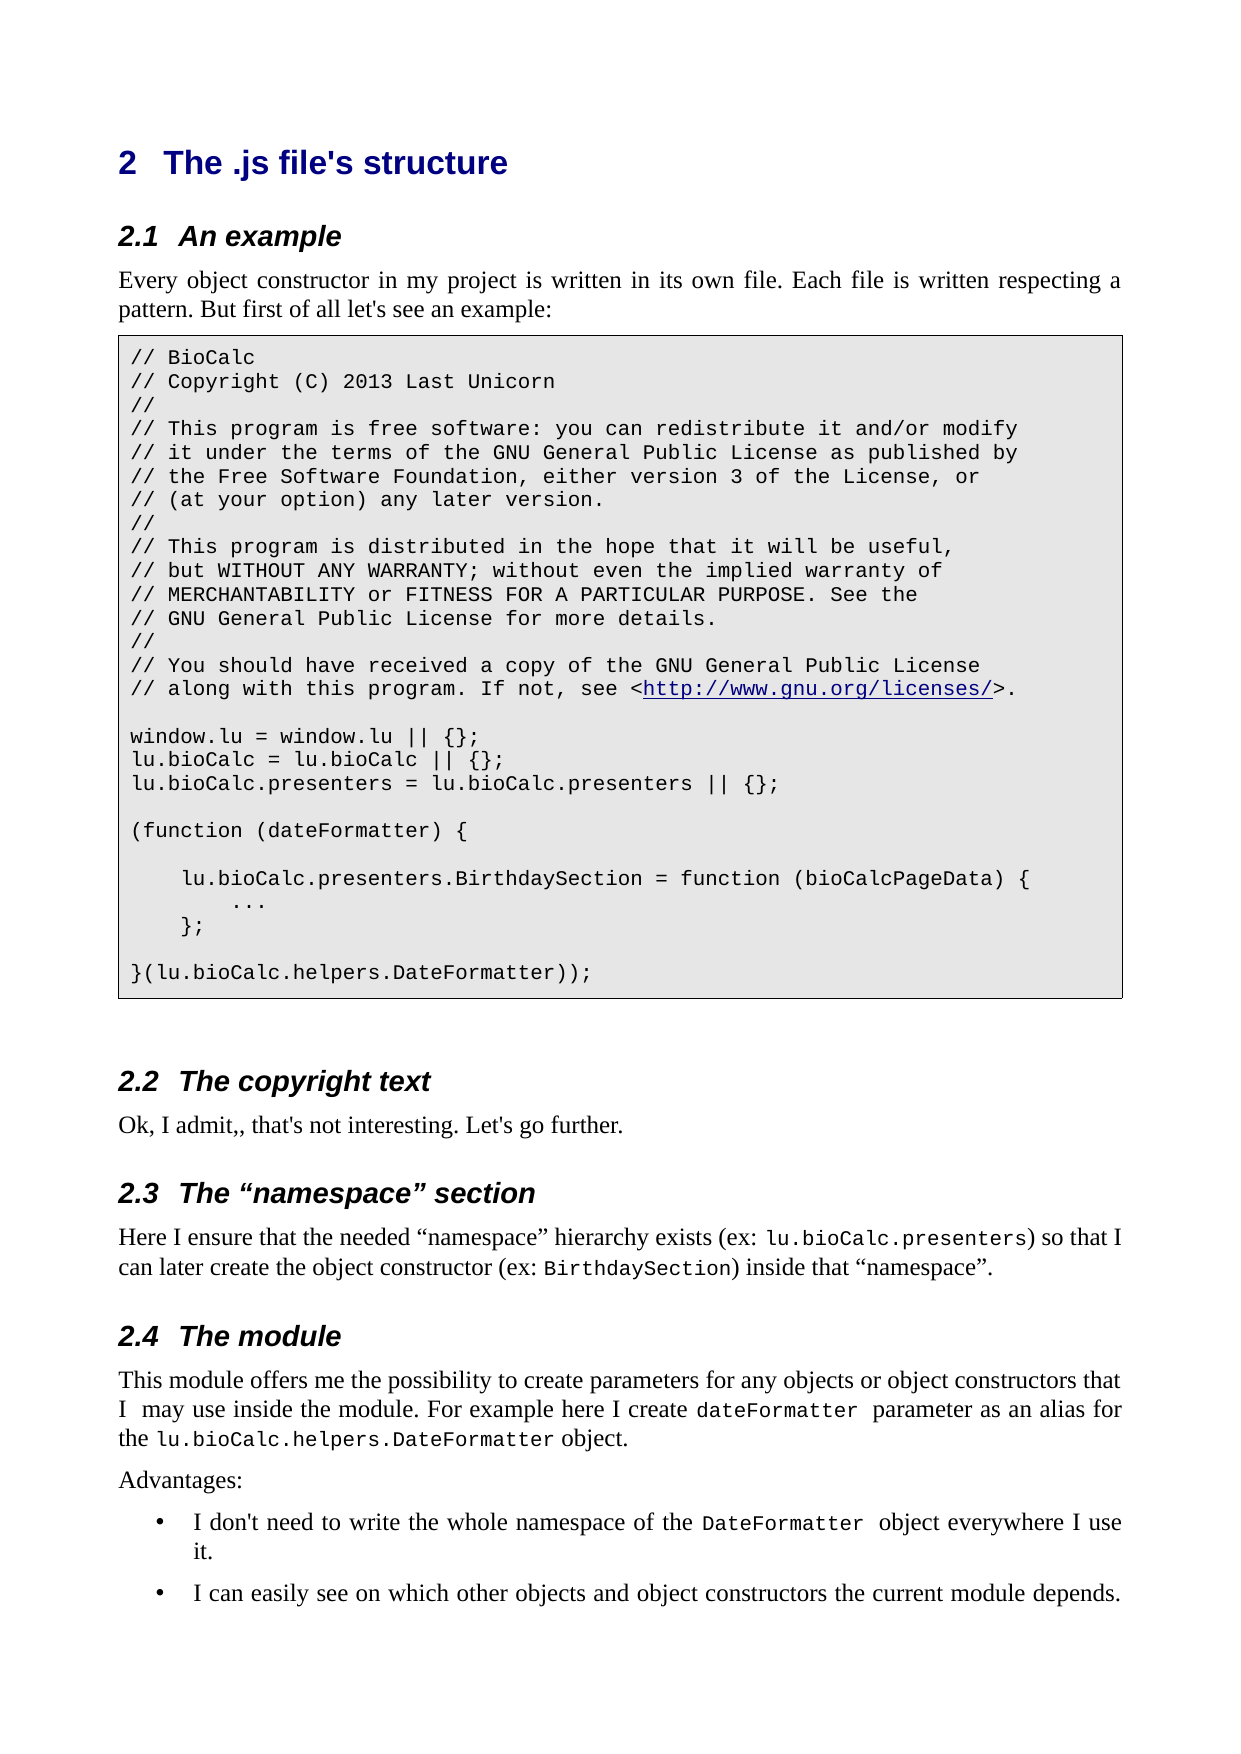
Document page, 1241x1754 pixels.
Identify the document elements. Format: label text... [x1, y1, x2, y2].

subtitle An example [118, 219, 1122, 253]
subtitle The .js file's structure [118, 143, 1122, 182]
subtitle // This program is free software: you can redistribute it and/or modify [119, 406, 1122, 430]
subtitle // MERCHANTABILITY or FITNESS FOR A PARTICULAR PURPOSE. See the [119, 572, 1122, 595]
subtitle // [119, 619, 1122, 643]
subtitle }(lu.bioCalc.helpers.DateFormatter)); [119, 950, 1122, 998]
subtitle ... [119, 879, 1122, 903]
subtitle Every object constructor in my project is written in its own file. Each file is written respecting a pattern. But first of all let's see an example: [118, 265, 1122, 323]
subtitle lu.bioCalc.presenters = lu.bioCalc.presenters || {}; [119, 761, 1122, 784]
subtitle I don't need to write the whole namespace of the DateFormatter object everywhere I use it. [156, 1507, 1122, 1565]
subtitle // [119, 501, 1122, 524]
subtitle // BioCalc [119, 336, 1122, 359]
subtitle lu.bioCalc = lu.bioCalc || {}; [119, 737, 1122, 761]
text Here I ensure that the needed “namespace” hierarchy exists (ex: lu.bioCalc.presenters) so that I can later create the object constructor (ex: BirthdaySection) inside that “namespace”. [118, 1222, 1122, 1282]
subtitle // GNU General Public License for more details. [119, 595, 1122, 619]
subtitle Advantages: [118, 1466, 1122, 1494]
subtitle window.lu = window.lu || {}; [119, 714, 1122, 737]
subtitle // You should have received a copy of the GNU General Public License [119, 643, 1122, 666]
subtitle // the Free Software Foundation, either version 3 of the License, or [119, 453, 1122, 477]
subtitle // (at your option) any later version. [119, 477, 1122, 501]
subtitle lu.bioCalc.presenters.BirthdaySection = function (bioCalcPageData) { [119, 856, 1122, 879]
text This module offers me the possibility to create parameters for any objects or object constructors that I may use inside the module. For example here I create dateFormatter parameter as an alias for the lu.bioCalc.helpers.DateFormatter object. [118, 1365, 1122, 1453]
subtitle }; [119, 903, 1122, 926]
text Ok, I admit,, that's not interesting. Let's go further. [118, 1110, 1122, 1139]
subtitle // but WITHOUT ANY WARRANTY; without even the implied warranty of [119, 548, 1122, 572]
subtitle The module [118, 1319, 1122, 1353]
subtitle (function (dateFormatter) { [119, 808, 1122, 832]
subtitle // along with this program. If not, see <http://www.gnu.org/licenses/>. [119, 666, 1122, 690]
subtitle // This program is distributed in the hope that it will be useful, [119, 524, 1122, 548]
subtitle // [119, 383, 1122, 406]
subtitle // it under the terms of the GNU General Public License as published by [119, 430, 1122, 453]
subtitle The “namespace” section [118, 1176, 1122, 1210]
subtitle // Copyright (C) 2013 Last Unicorn [119, 359, 1122, 383]
subtitle The copyright text [118, 1064, 1122, 1098]
subtitle I can easily see on which other objects and object constructors the current module depends. [156, 1578, 1122, 1606]
